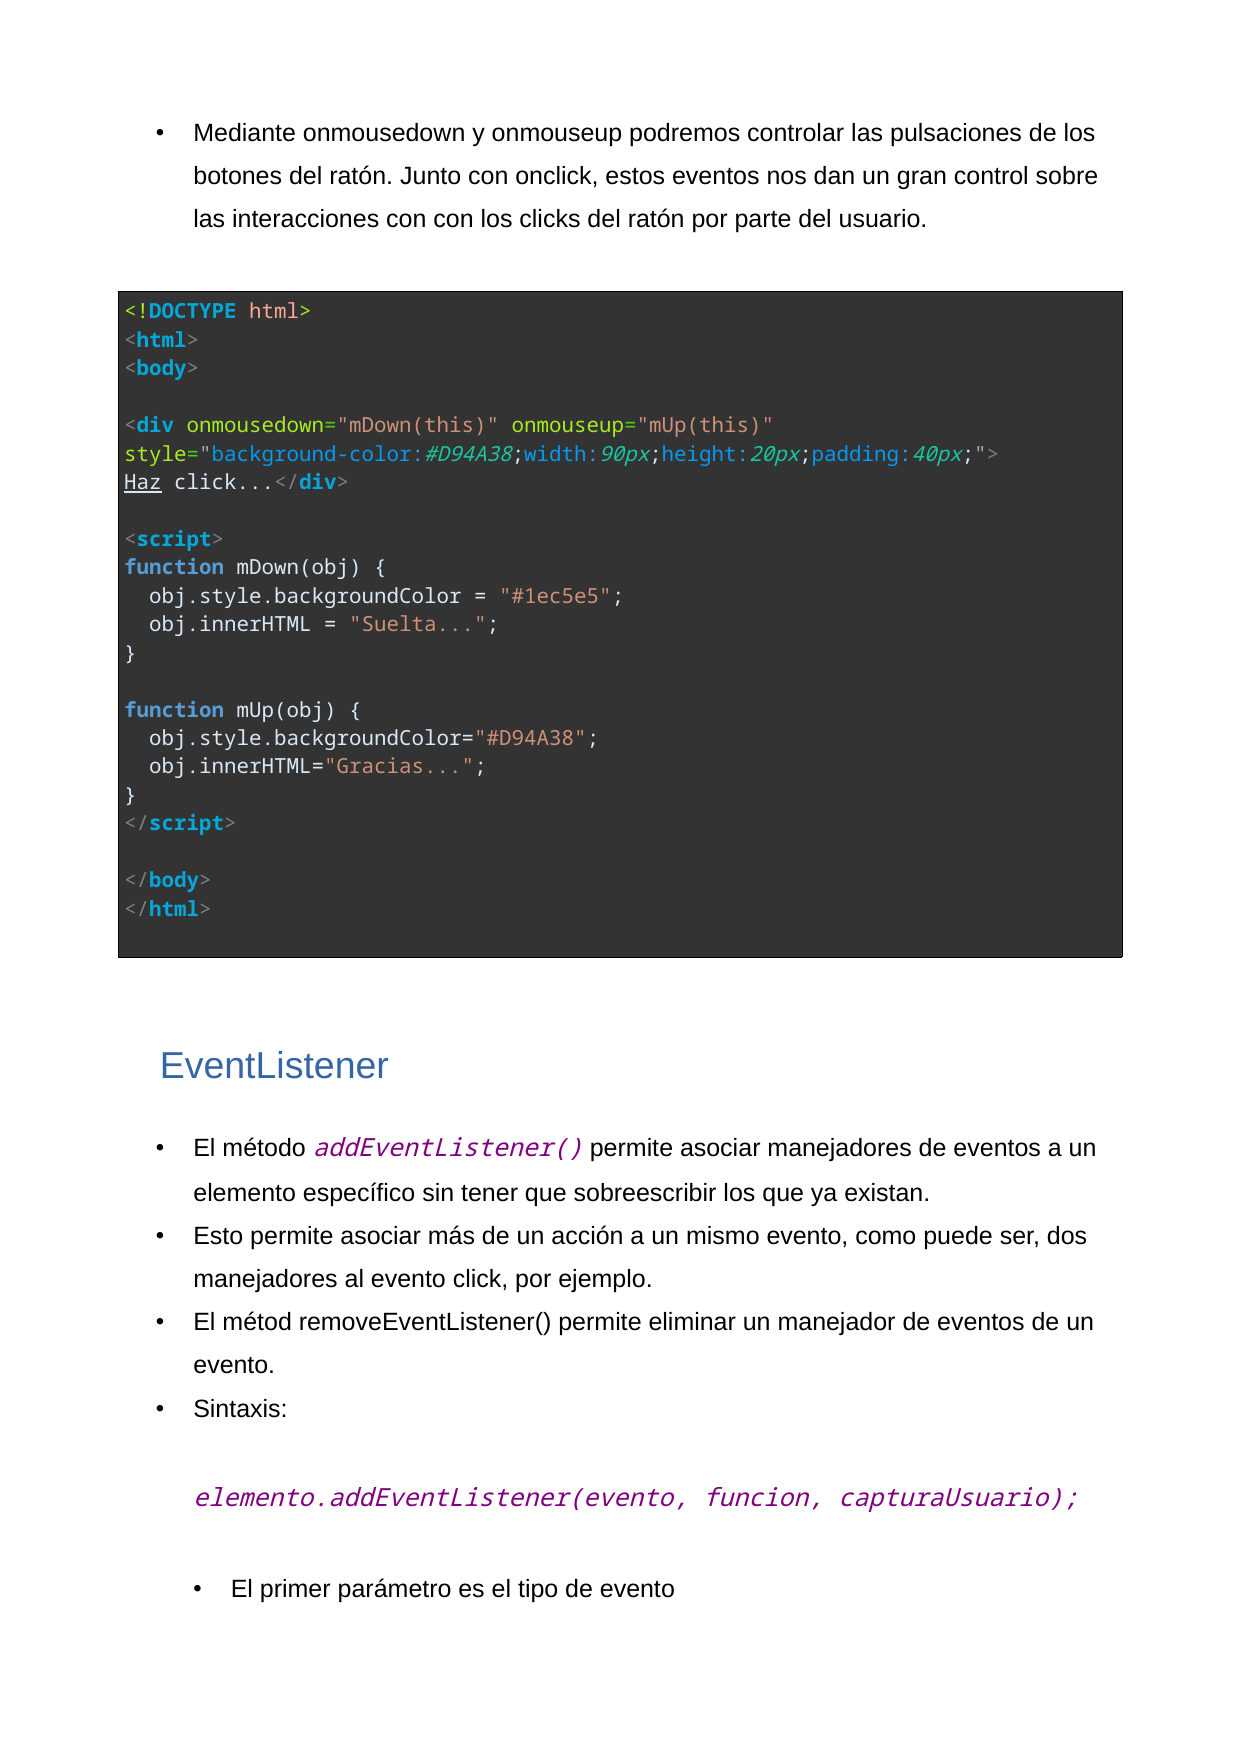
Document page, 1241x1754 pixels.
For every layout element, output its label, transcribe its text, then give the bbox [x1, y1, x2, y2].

list El primer parámetro es el tipo de evento [193, 1574, 1122, 1603]
list El método addEventListener() permite asociar manejadores de eventos a un elemento específico sin tener que sobreescribir los que ya existan. [156, 1129, 1122, 1206]
list Esto permite asociar más de un acción a un mismo evento, como puede ser, dos manejadores al evento click, por ejemplo. [156, 1221, 1122, 1293]
table_header <!DOCTYPE html> <html> <body> <div onmousedown="mDown(this)" onmouseup="mUp(this)" style="background-color:#D94A38;width:90px;height:20px;padding:40px;"> Haz click...</div> <script> function mDown(obj) { obj.style.backgroundColor = "#1ec5e5"; obj.innerHTML = "Suelta..."; } function mUp(obj) { obj.style.backgroundColor="#D94A38"; obj.innerHTML="Gracias..."; } </script> </body> </html> [119, 292, 1122, 957]
list El métod removeEventListener() permite eliminar un manejador de eventos de un evento. [156, 1307, 1122, 1379]
text EventListener [159, 1043, 1122, 1086]
list Mediante onmousedown y onmouseup podremos controlar las pulsaciones de los botones del ratón. Junto con onclick, estos eventos nos dan un gran control sobre las interacciones con con los clicks del ratón por parte del usuario. [156, 118, 1122, 233]
list Sintaxis: [156, 1393, 1122, 1422]
text elemento.addEventListener(evento, funcion, capturaUsuario); [118, 1480, 1122, 1514]
